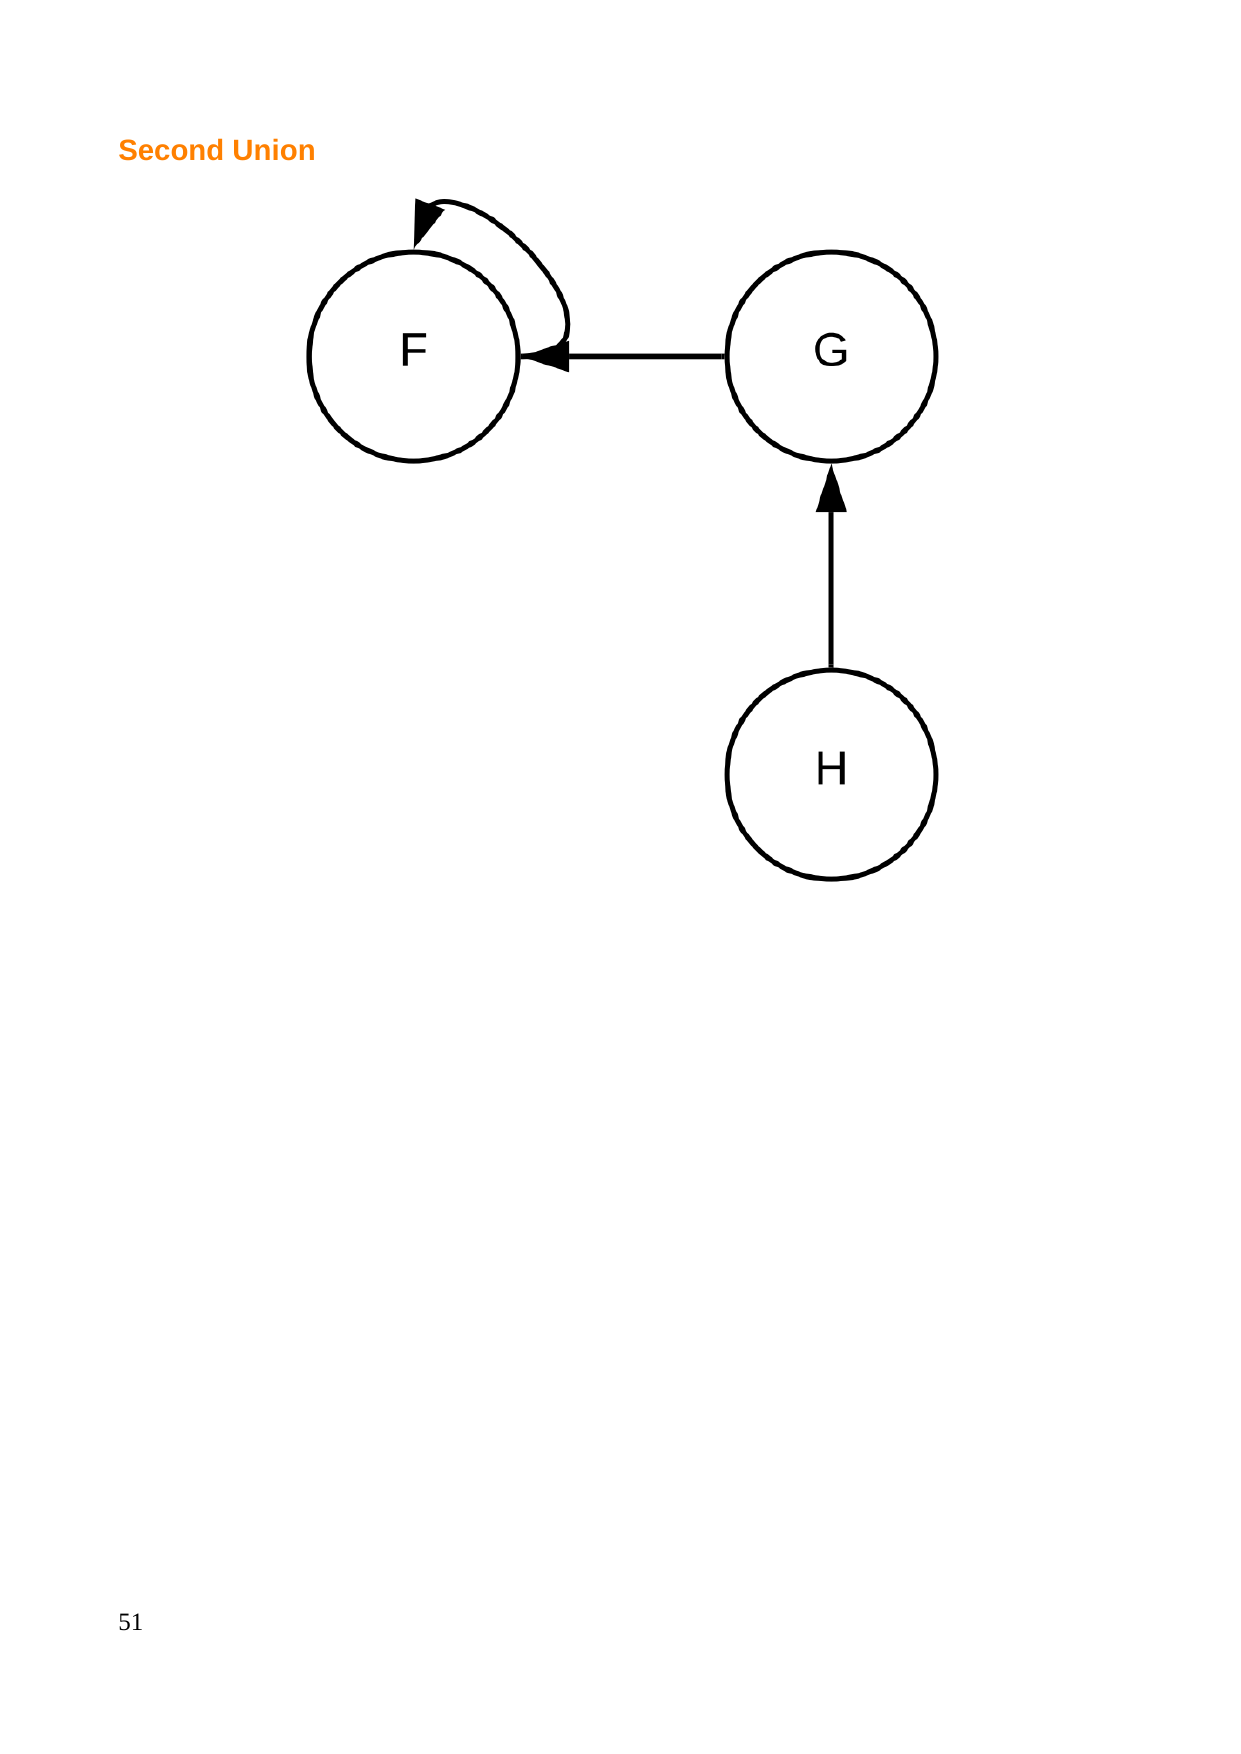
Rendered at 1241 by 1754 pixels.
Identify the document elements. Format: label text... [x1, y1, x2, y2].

picture [118, 183, 1123, 894]
subtitle Second Union [118, 133, 1122, 166]
